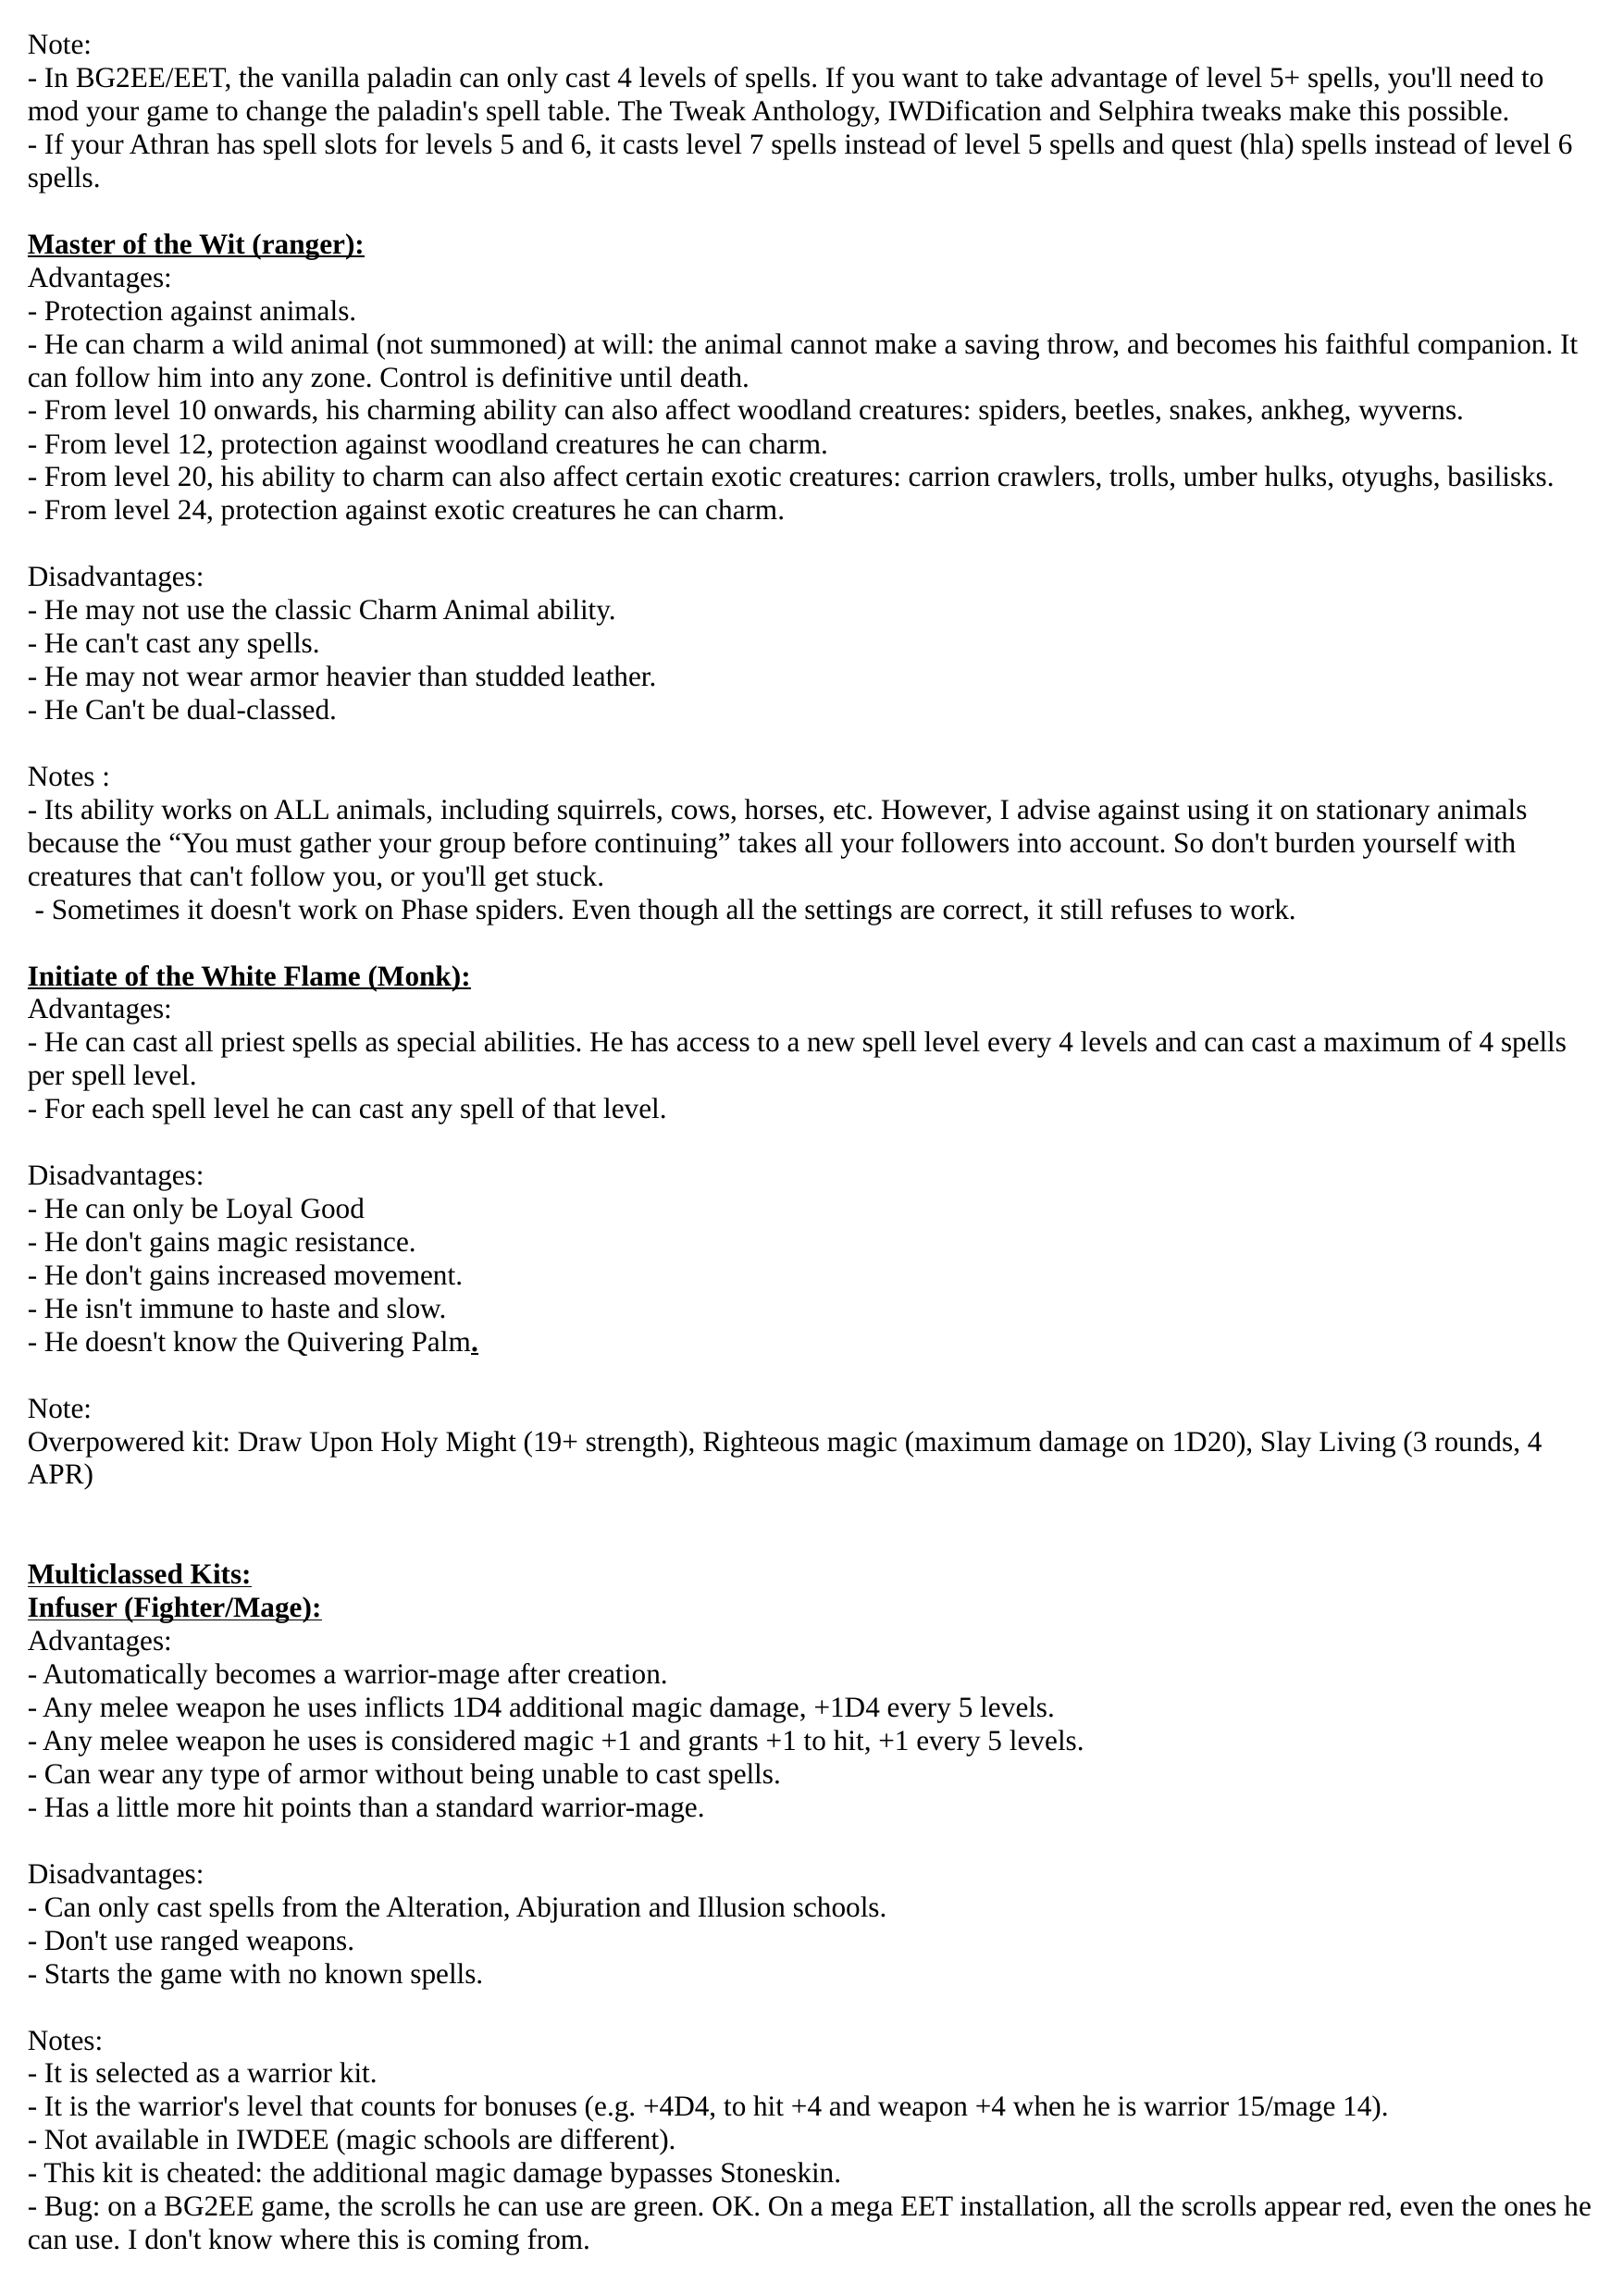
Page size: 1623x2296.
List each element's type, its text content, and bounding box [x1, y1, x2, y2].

text - Can only cast spells from the Alteration, Abjuration and Illusion schools. [27, 1890, 1595, 1923]
text - From level 10 onwards, his charming ability can also affect woodland creatures: spiders, beetles, snakes, ankheg, wyverns. [27, 393, 1595, 427]
text - Protection against animals. [27, 293, 1595, 327]
text - Can wear any type of armor without being unable to cast spells. [27, 1756, 1595, 1790]
text - Don't use ranged weapons. [27, 1923, 1595, 1956]
text - Automatically becomes a warrior-mage after creation. [27, 1657, 1595, 1690]
text Notes : [27, 759, 1595, 792]
text - He may not wear armor heavier than studded leather. [27, 659, 1595, 692]
text - Has a little more hit points than a standard warrior-mage. [27, 1790, 1595, 1823]
text - Any melee weapon he uses is considered magic +1 and grants +1 to hit, +1 every 5 levels. [27, 1723, 1595, 1756]
text - From level 24, protection against exotic creatures he can charm. [27, 493, 1595, 526]
text Advantages: [27, 260, 1595, 293]
text Advantages: [27, 1623, 1595, 1657]
text - Sometimes it doesn't work on Phase spiders. Even though all the settings are correct, it still refuses to work. [27, 892, 1595, 925]
text Disadvantages: [27, 1856, 1595, 1890]
text - Its ability works on ALL animals, including squirrels, cows, horses, etc. However, I advise against using it on stationary animals because the “You must gather your group before continuing” takes all your followers into account. So don't burden yourself with creatures that can't follow you, or you'll get stuck. [27, 792, 1595, 892]
text - From level 12, protection against woodland creatures he can charm. [27, 427, 1595, 460]
text - Starts the game with no known spells. [27, 1956, 1595, 1990]
text Notes: - It is selected as a warrior kit. - It is the warrior's level that counts for bonuses (e.g. +4D4, to hit +4 and weapon +4 when he is warrior 15/mage 14). - Not available in IWDEE (magic schools are different). [27, 2023, 1595, 2155]
text Multiclassed Kits: [27, 1558, 1595, 1590]
text - Any melee weapon he uses inflicts 1D4 additional magic damage, +1D4 every 5 levels. [27, 1690, 1595, 1723]
text Note: Overpowered kit: Draw Upon Holy Might (19+ strength), Righteous magic (maximum damage on 1D20), Slay Living (3 rounds, 4 APR) [27, 1391, 1595, 1491]
text Note: - In BG2EE/EET, the vanilla paladin can only cast 4 levels of spells. If you want to take advantage of level 5+ spells, you'll need to mod your game to change the paladin's spell table. The Tweak Anthology, IWDification and Selphira tweaks make this possible. - If your Athran has spell slots for levels 5 and 6, it casts level 7 spells instead of level 5 spells and quest (hla) spells instead of level 6 spells. [27, 27, 1595, 193]
text Master of the Wit (ranger): [27, 227, 1595, 260]
text Disadvantages: [27, 559, 1595, 592]
text - Bug: on a BG2EE game, the scrolls he can use are green. OK. On a mega EET installation, all the scrolls appear red, even the ones he can use. I don't know where this is coming from. [27, 2189, 1595, 2255]
text - He can't cast any spells. [27, 626, 1595, 659]
text - This kit is cheated: the additional magic damage bypasses Stoneskin. [27, 2155, 1595, 2189]
text Infuser (Fighter/Mage): [27, 1590, 1595, 1623]
text - He may not use the classic Charm Animal ability. [27, 592, 1595, 626]
text - He can charm a wild animal (not summoned) at will: the animal cannot make a saving throw, and becomes his faithful companion. It can follow him into any zone. Control is definitive until death. [27, 327, 1595, 393]
text Initiate of the White Flame (Monk): Advantages: - He can cast all priest spells as special abilities. He has access to a new spell level every 4 levels and can cast a maximum of 4 spells per spell level. - For each spell level he can cast any spell of that level. Disadvantages: - He can only be Loyal Good - He don't gains magic resistance. - He don't gains increased movement. - He isn't immune to haste and slow. - He doesn't know the Quivering Palm. [27, 959, 1595, 1358]
text - He Can't be dual-classed. [27, 692, 1595, 726]
text - From level 20, his ability to charm can also affect certain exotic creatures: carrion crawlers, trolls, umber hulks, otyughs, basilisks. [27, 460, 1595, 493]
